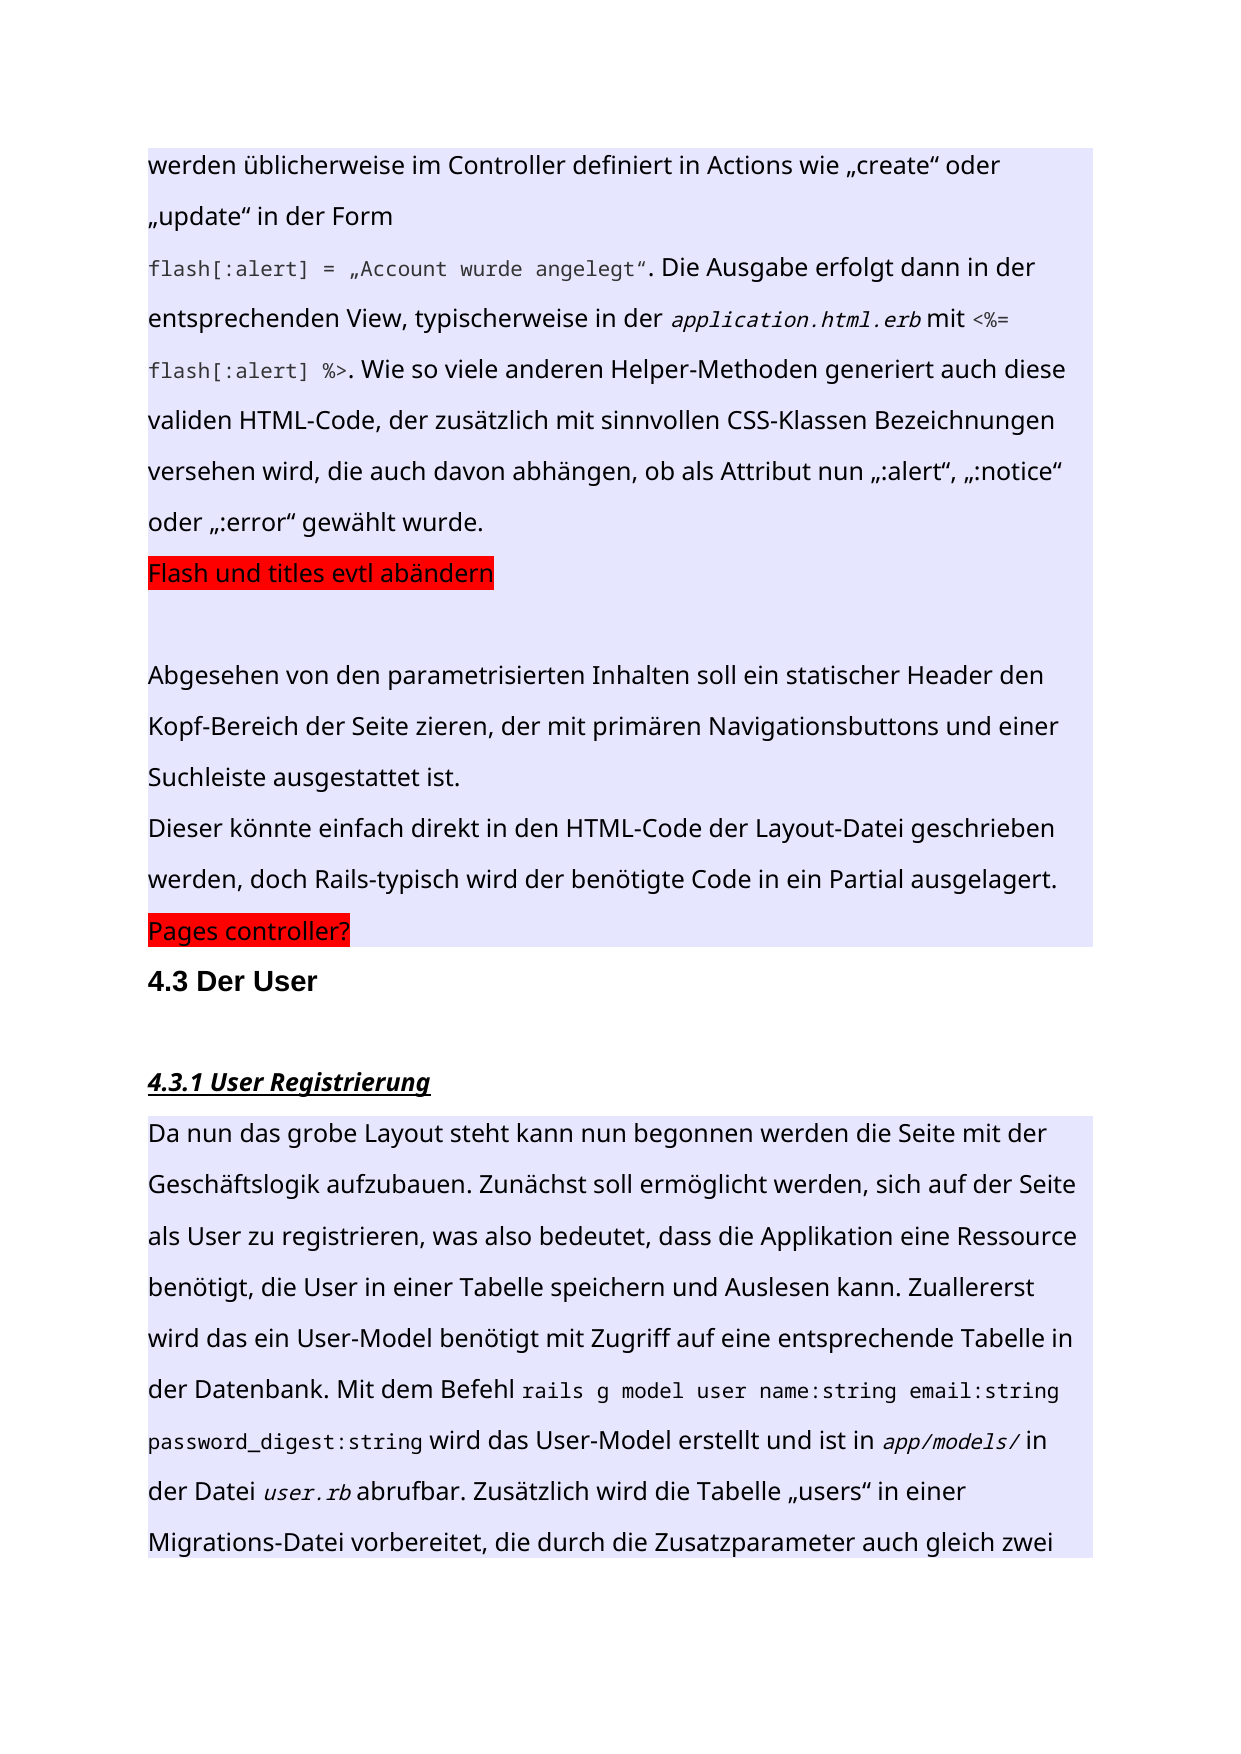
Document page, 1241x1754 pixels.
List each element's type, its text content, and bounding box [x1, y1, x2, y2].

text Flash und titles evtl abändern [148, 556, 1093, 590]
subtitle 4.3.1 User Registrierung [148, 1065, 1093, 1099]
text Da nun das grobe Layout steht kann nun begonnen werden die Seite mit der Geschäftslogik aufzubauen. Zunächst soll ermöglicht werden, sich auf der Seite als User zu registrieren, was also bedeutet, dass die Applikation eine Ressource benötigt, die User in einer Tabelle speichern und Auslesen kann. Zuallererst wird das ein User-Model benötigt mit Zugriff auf eine entsprechende Tabelle in der Datenbank. Mit dem Befehl rails g model user name:string email:string password_digest:string wird das User-Model erstellt und ist in app/models/ in der Datei user.rb abrufbar. Zusätzlich wird die Tabelle „users“ in einer Migrations-Datei vorbereitet, die durch die Zusatzparameter auch gleich zwei [148, 1116, 1093, 1558]
text werden üblicherweise im Controller definiert in Actions wie „create“ oder „update“ in der Form [148, 148, 1093, 233]
subtitle 4.3 Der User [148, 964, 1093, 998]
text flash[:alert] = „Account wurde angelegt“. Die Ausgabe erfolgt dann in der entsprechenden View, typischerweise in der application.html.erb mit <%= flash[:alert] %>. Wie so viele anderen Helper-Methoden generiert auch diese validen HTML-Code, der zusätzlich mit sinnvollen CSS-Klassen Bezeichnungen versehen wird, die auch davon abhängen, ob als Attribut nun „:alert“, „:notice“ oder „:error“ gewählt wurde. [148, 250, 1093, 539]
text Abgesehen von den parametrisierten Inhalten soll ein statischer Header den Kopf-Bereich der Seite zieren, der mit primären Navigationsbuttons und einer Suchleiste ausgestattet ist. [148, 658, 1093, 794]
text Dieser könnte einfach direkt in den HTML-Code der Layout-Datei geschrieben werden, doch Rails-typisch wird der benötigte Code in ein Partial ausgelagert. Pages controller? [148, 811, 1093, 947]
